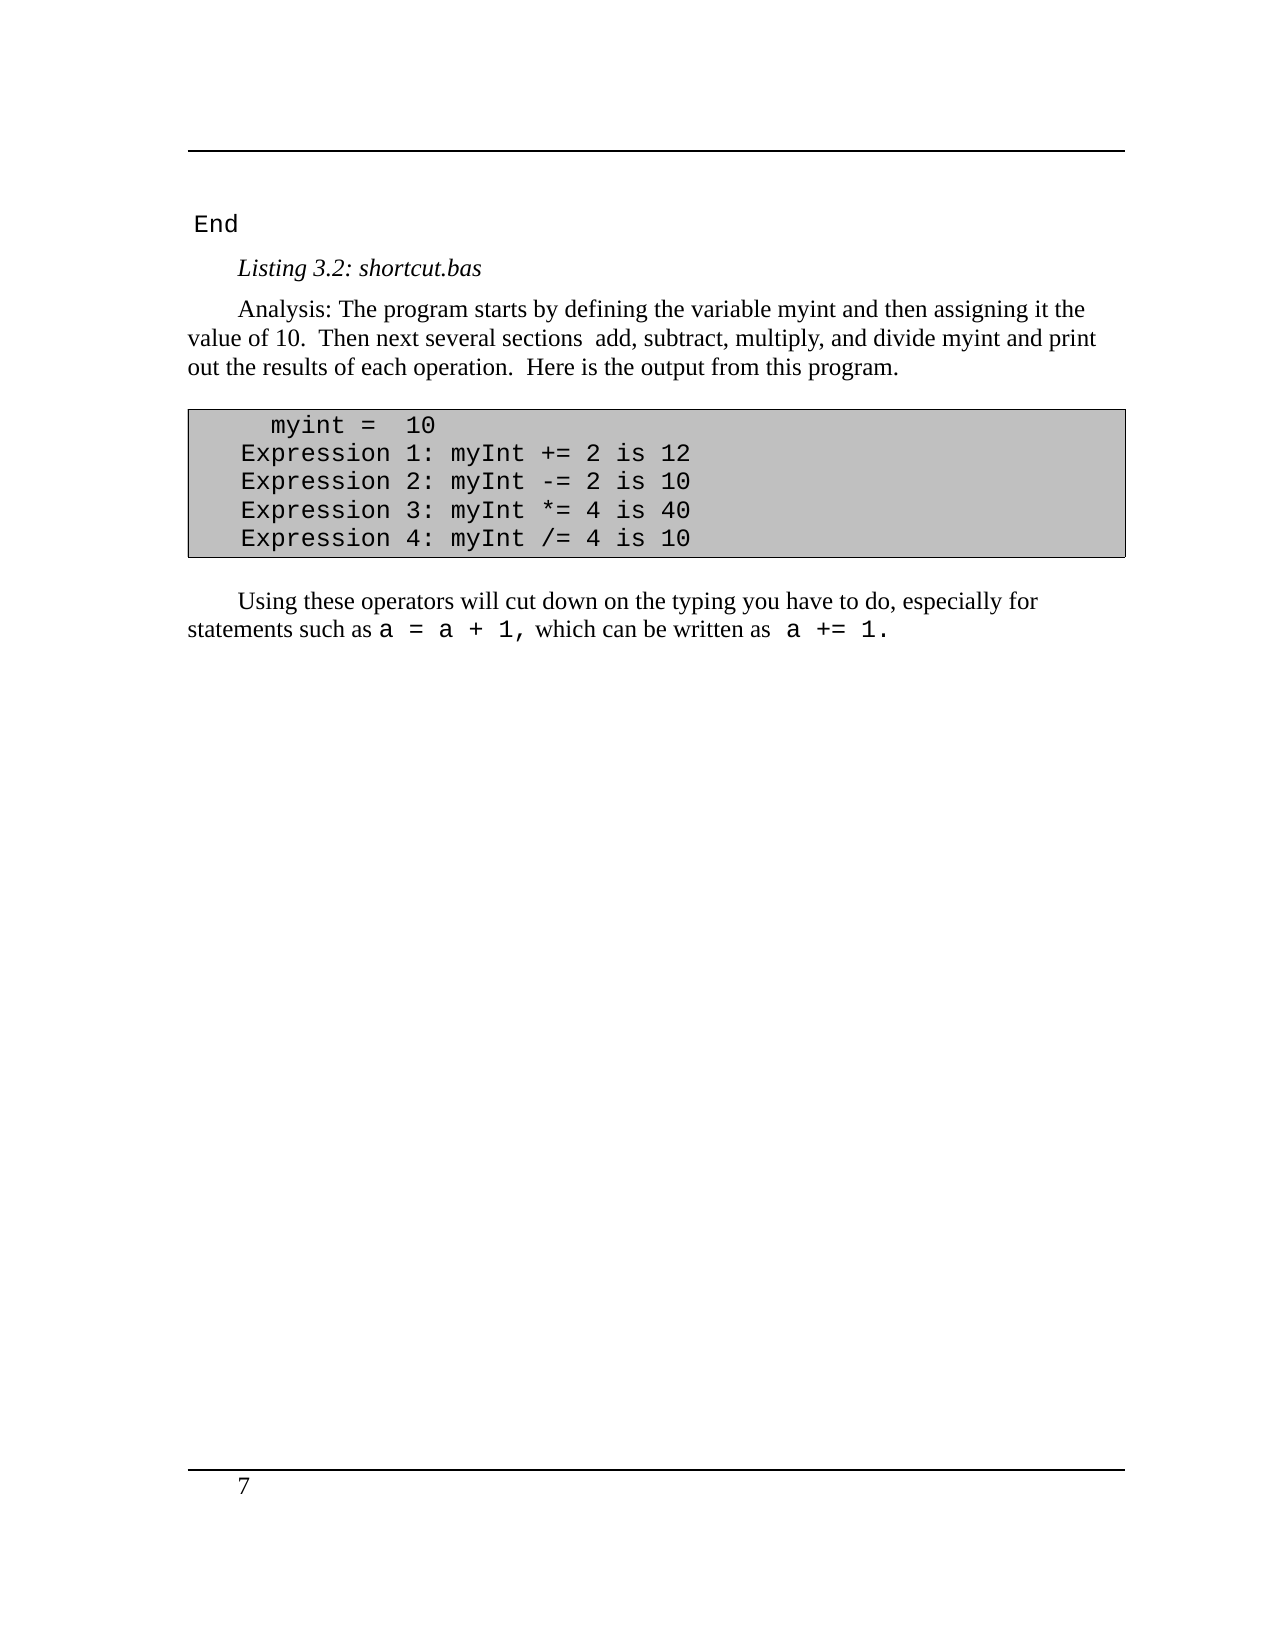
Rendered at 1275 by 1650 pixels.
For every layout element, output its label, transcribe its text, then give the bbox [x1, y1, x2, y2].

text Using these operators will cut down on the typing you have to do, especially for statements such as a = a + 1, which can be written as a += 1. [187, 586, 1125, 645]
text Analysis: The program starts by defining the variable myint and then assigning it the value of 10. Then next several sections add, subtract, multiply, and divide myint and print out the results of each operation. Here is the output from this program. [187, 294, 1125, 380]
text End [187, 212, 1125, 240]
text Expression 1: myInt += 2 is 12 [189, 437, 1125, 466]
text Expression 4: myInt /= 4 is 10 [189, 522, 1125, 557]
text Expression 3: myInt *= 4 is 40 [189, 494, 1125, 522]
text myint = 10 [189, 410, 1125, 437]
text Expression 2: myInt -= 2 is 10 [189, 466, 1125, 494]
text Listing 3.2: shortcut.bas [187, 253, 1125, 282]
